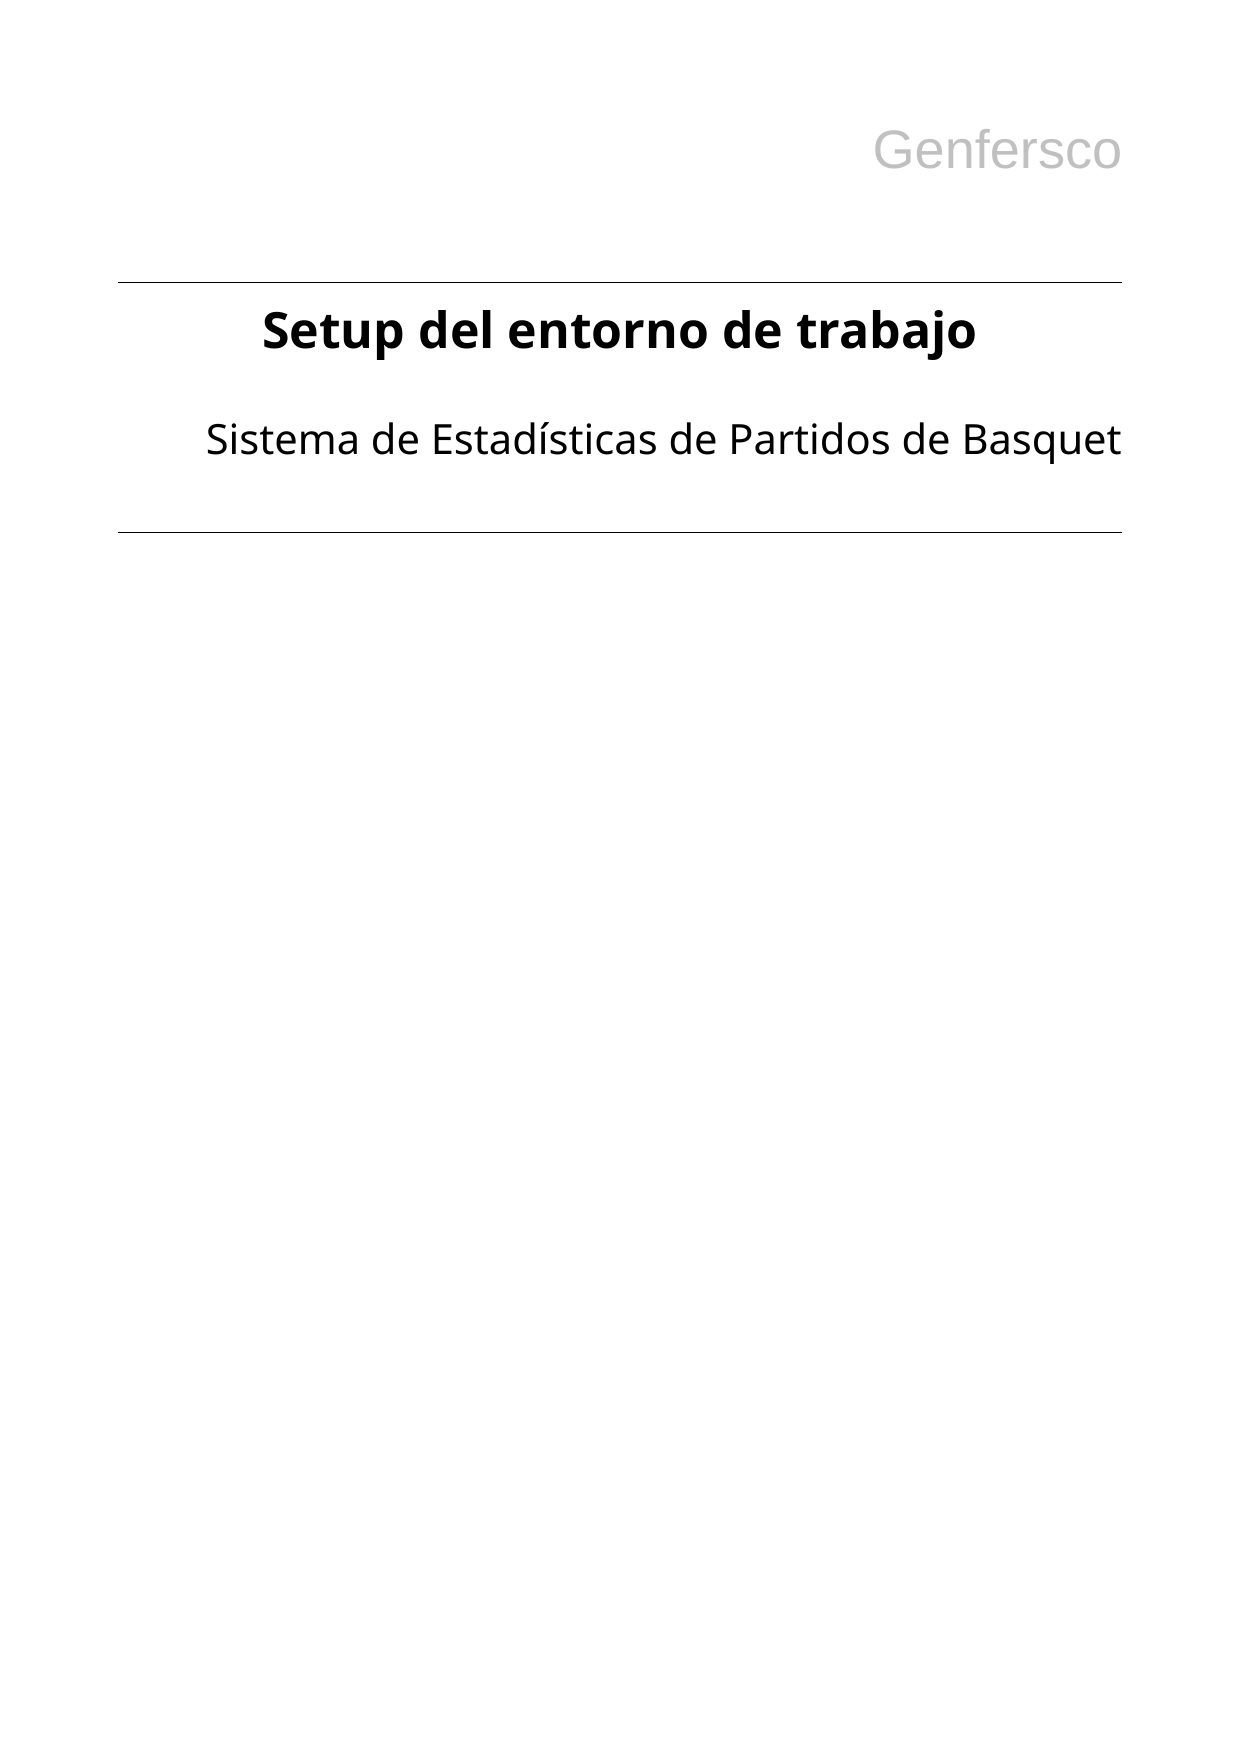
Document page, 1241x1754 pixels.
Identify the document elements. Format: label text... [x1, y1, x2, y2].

text Setup del entorno de trabajo [118, 295, 1122, 363]
text Genfersco [118, 118, 1122, 180]
text Sistema de Estadísticas de Partidos de Basquet [118, 409, 1122, 466]
